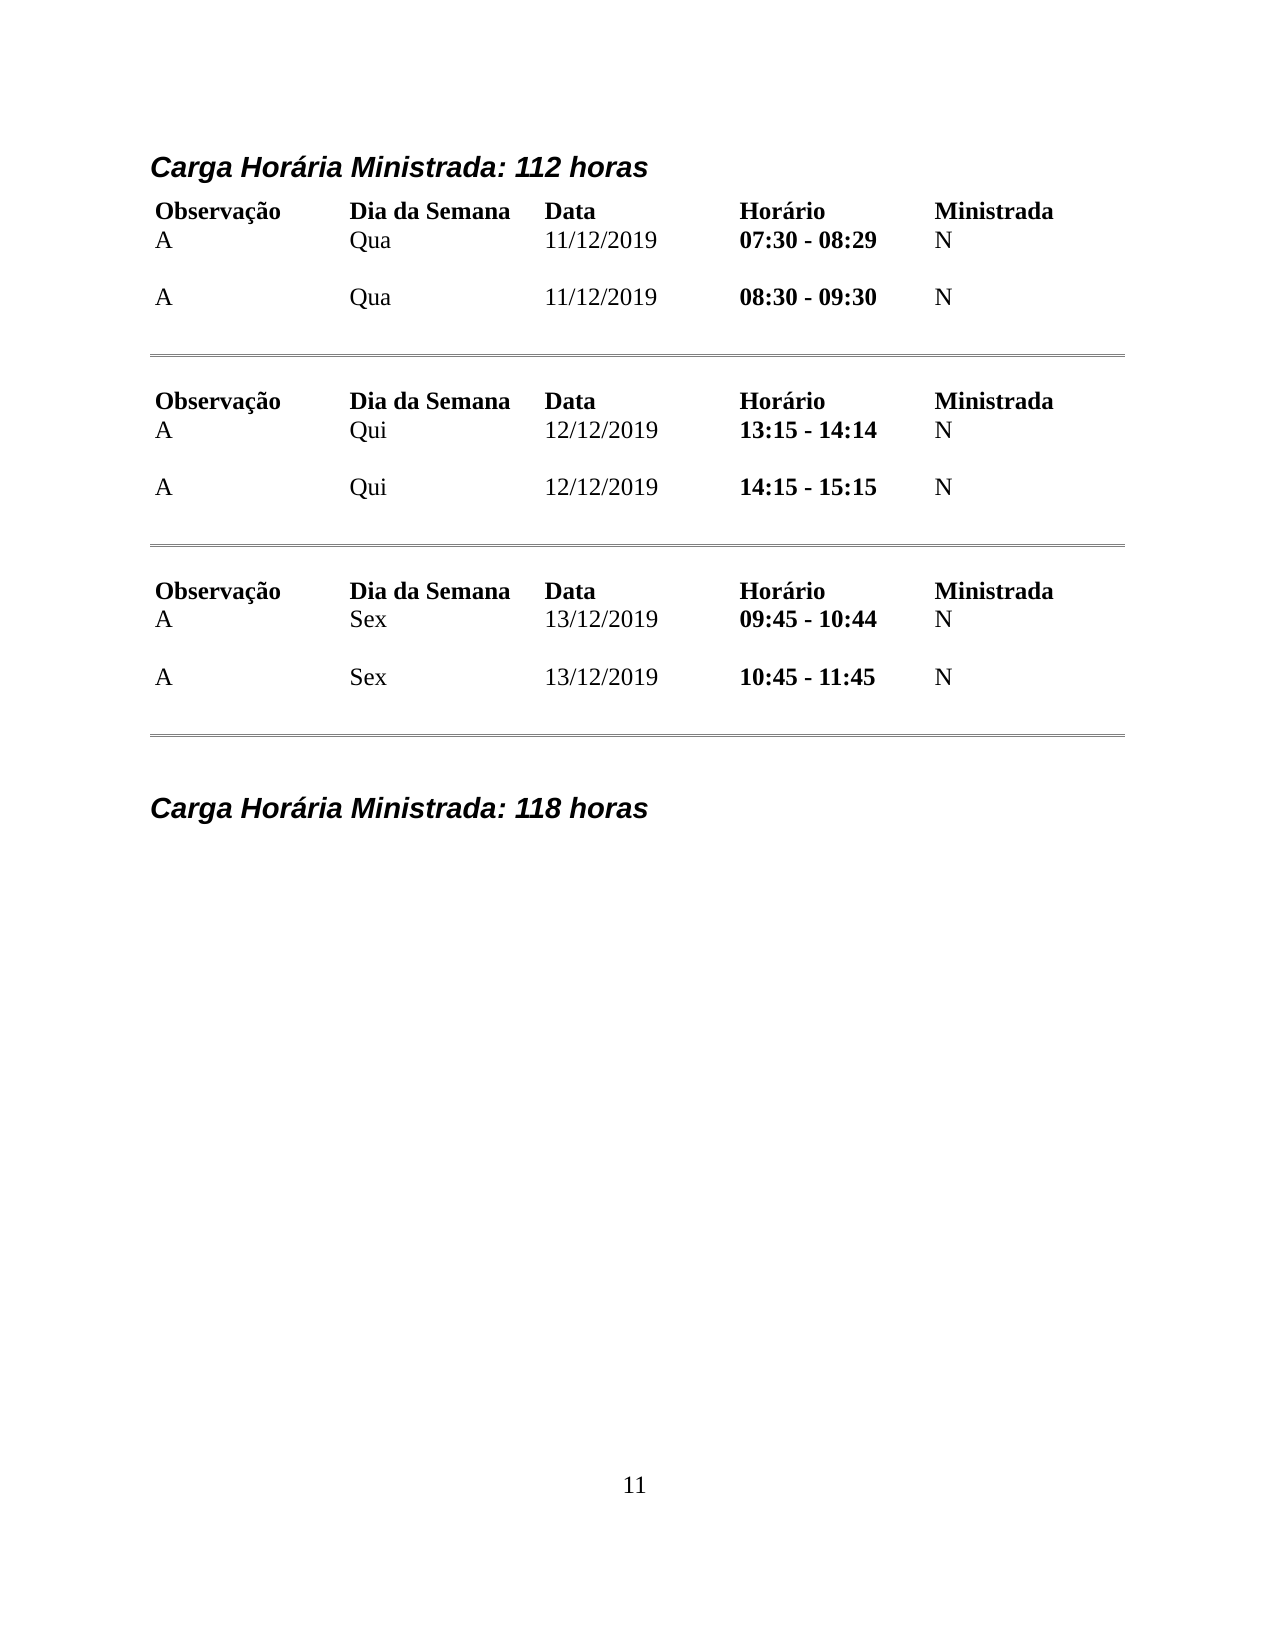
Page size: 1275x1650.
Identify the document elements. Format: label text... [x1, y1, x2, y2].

table_cell Sex [345, 662, 540, 691]
table_cell A [150, 282, 345, 311]
table_cell A [150, 472, 345, 501]
table_cell A [150, 605, 345, 633]
table_cell [150, 501, 345, 530]
table_cell [930, 254, 1125, 282]
table_cell [930, 691, 1125, 719]
table_cell 08:30 - 09:30 [735, 282, 930, 311]
table_cell [540, 311, 735, 340]
table_cell [540, 633, 735, 662]
table_cell 09:45 - 10:44 [735, 605, 930, 633]
table_cell Qua [345, 225, 540, 253]
table_cell N [930, 472, 1125, 501]
table_header Ministrada [930, 196, 1125, 225]
table_cell [540, 501, 735, 530]
table_cell [345, 254, 540, 282]
table_cell A [150, 415, 345, 443]
table_cell [735, 444, 930, 472]
table_header Dia da Semana [345, 196, 540, 225]
table_header Observação [150, 576, 345, 604]
table_cell [150, 254, 345, 282]
table_cell [540, 444, 735, 472]
table_cell 11/12/2019 [540, 282, 735, 311]
table_cell 14:15 - 15:15 [735, 472, 930, 501]
table_cell [150, 691, 345, 719]
table_header Data [540, 576, 735, 604]
table_cell [540, 691, 735, 719]
table_cell [930, 444, 1125, 472]
table_header Observação [150, 386, 345, 415]
table_cell 12/12/2019 [540, 415, 735, 443]
table_cell Qua [345, 282, 540, 311]
table_header Dia da Semana [345, 576, 540, 604]
table_cell [930, 633, 1125, 662]
table_header Horário [735, 576, 930, 604]
table_cell N [930, 415, 1125, 443]
table_header Dia da Semana [345, 386, 540, 415]
table_header Data [540, 196, 735, 225]
table_cell 13:15 - 14:14 [735, 415, 930, 443]
table_header Ministrada [930, 576, 1125, 604]
table_cell [540, 254, 735, 282]
table_cell A [150, 662, 345, 691]
table_header Ministrada [930, 386, 1125, 415]
table_cell Qui [345, 415, 540, 443]
table_cell 13/12/2019 [540, 605, 735, 633]
table_cell [930, 311, 1125, 340]
table_header Horário [735, 196, 930, 225]
subtitle Carga Horária Ministrada: 112 horas [150, 150, 1125, 183]
table_cell N [930, 662, 1125, 691]
table_cell [930, 501, 1125, 530]
table_cell [345, 691, 540, 719]
table_cell [345, 311, 540, 340]
subtitle Carga Horária Ministrada: 118 horas [150, 791, 1125, 824]
table_cell 10:45 - 11:45 [735, 662, 930, 691]
table_cell 07:30 - 08:29 [735, 225, 930, 253]
table_cell [735, 501, 930, 530]
table_header Data [540, 386, 735, 415]
table_cell [150, 633, 345, 662]
table_cell [735, 633, 930, 662]
table_header Observação [150, 196, 345, 225]
table_cell [150, 311, 345, 340]
table_cell [345, 501, 540, 530]
table_cell 12/12/2019 [540, 472, 735, 501]
table_cell N [930, 225, 1125, 253]
table_cell [345, 444, 540, 472]
table_cell Qui [345, 472, 540, 501]
table_cell [735, 254, 930, 282]
table_cell 11/12/2019 [540, 225, 735, 253]
table_cell [150, 444, 345, 472]
table_cell N [930, 605, 1125, 633]
table_cell N [930, 282, 1125, 311]
table_cell [345, 633, 540, 662]
table_header Horário [735, 386, 930, 415]
table_cell [735, 311, 930, 340]
table_cell Sex [345, 605, 540, 633]
table_cell [735, 691, 930, 719]
table_cell A [150, 225, 345, 253]
table_cell 13/12/2019 [540, 662, 735, 691]
